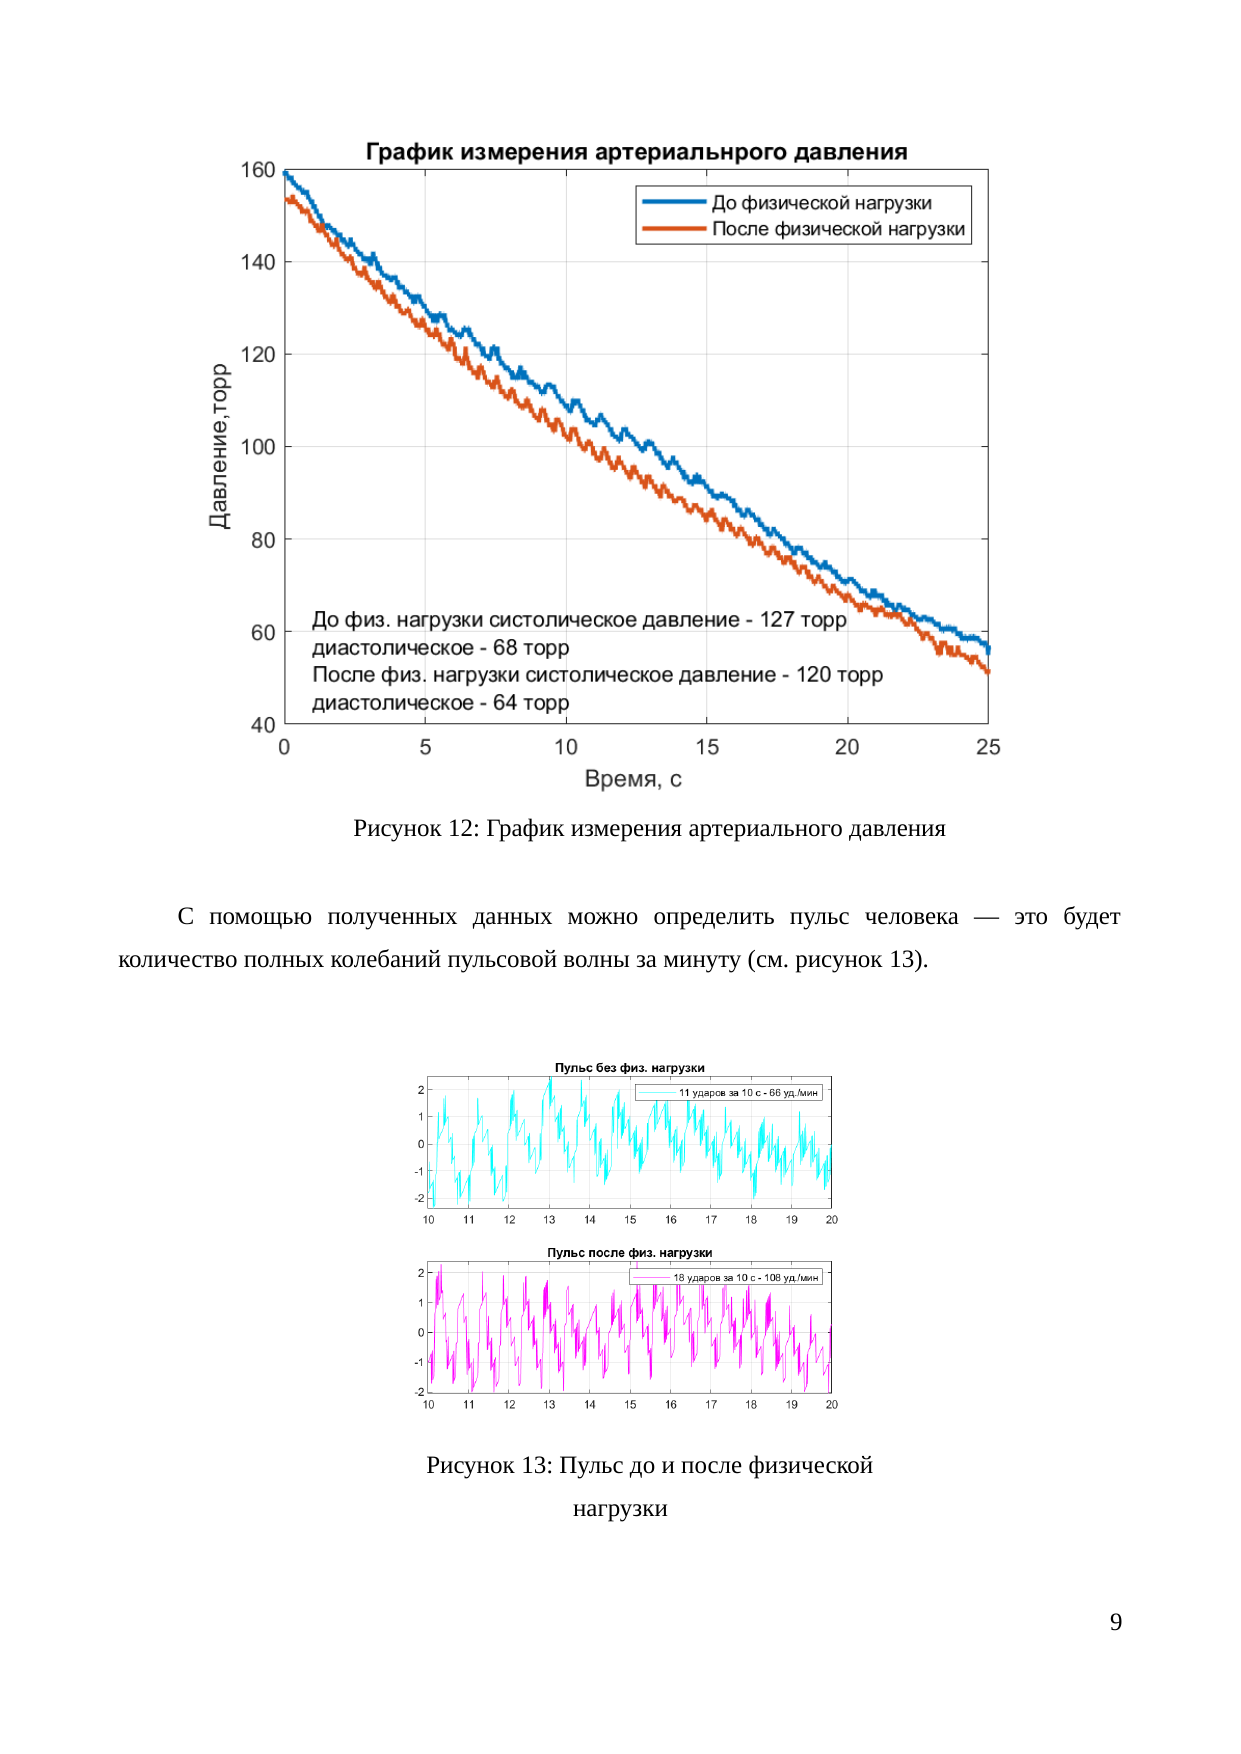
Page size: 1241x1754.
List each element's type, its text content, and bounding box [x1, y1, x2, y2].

text С помощью полученных данных можно определить пульс человека — это будет количество полных колебаний пульсовой волны за минуту (см. рисунок 13). [118, 901, 1122, 973]
text Рисунок 13: Пульс до и после физической нагрузки [360, 1436, 880, 1522]
text Рисунок 12: График измерения артериального давления [166, 799, 1074, 842]
picture [360, 1046, 880, 1436]
picture [166, 118, 1074, 799]
